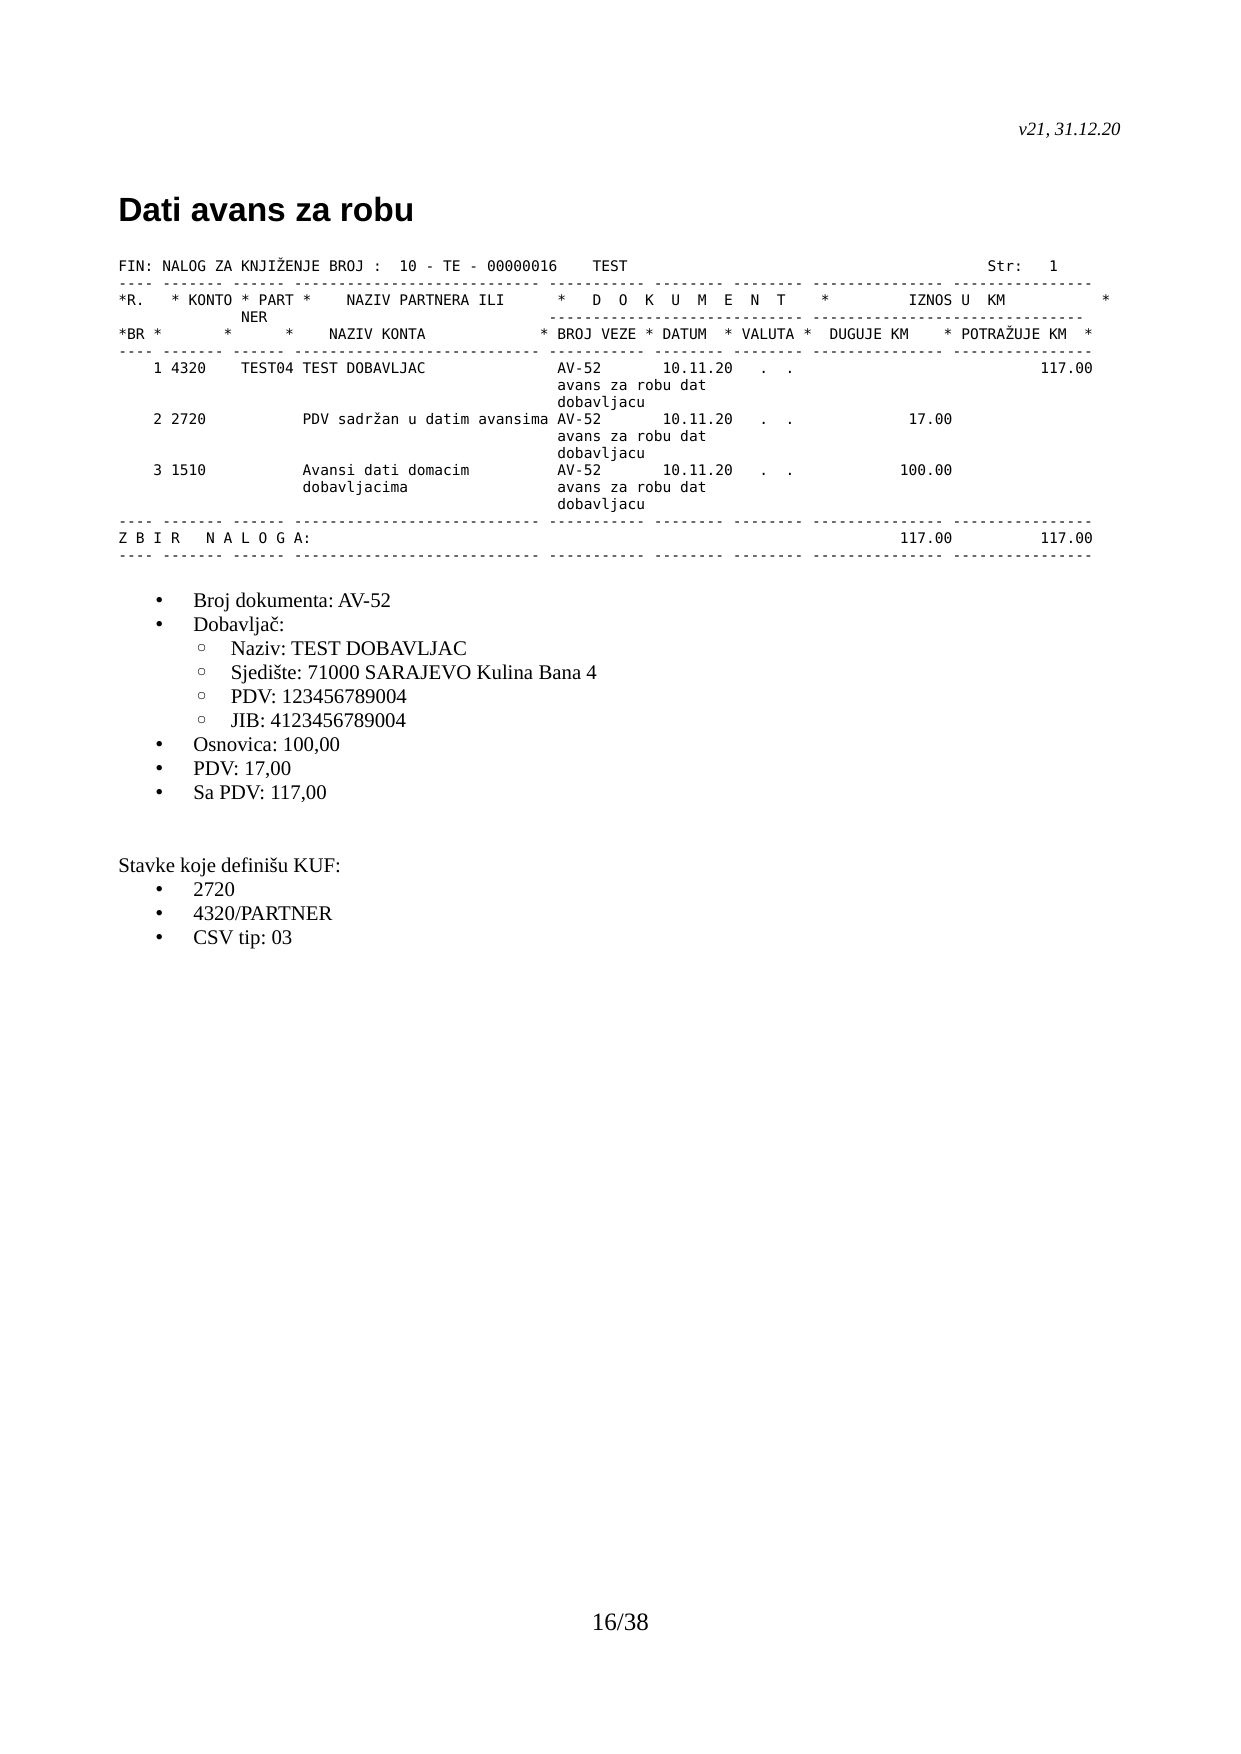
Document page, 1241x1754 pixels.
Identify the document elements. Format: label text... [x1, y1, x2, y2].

list CSV tip: 03 [156, 925, 1122, 949]
text ---- ------- ------ ---------------------------- ----------- -------- -------- --------------- ---------------- [118, 275, 1122, 292]
text Stavke koje definišu KUF: [118, 852, 1122, 877]
list Sa PDV: 117,00 [156, 780, 1122, 804]
list JIB: 4123456789004 [193, 708, 1122, 732]
text Z B I R N A L O G A: 117.00 117.00 [118, 530, 1122, 547]
list Dobavljač: [156, 612, 1122, 636]
text 3 1510 Avansi dati domacim AV-52 10.11.20 . . 100.00 [118, 462, 1122, 479]
text *R. * KONTO * PART * NAZIV PARTNERA ILI * D O K U M E N T * IZNOS U KM * [118, 292, 1122, 309]
text dobavljacu [118, 394, 1122, 411]
list PDV: 17,00 [156, 756, 1122, 780]
text dobavljacu [118, 496, 1122, 513]
list 2720 [156, 877, 1122, 901]
text avans za robu dat [118, 428, 1122, 445]
text NER ----------------------------- ------------------------------- [118, 309, 1122, 326]
text *BR * * * NAZIV KONTA * BROJ VEZE * DATUM * VALUTA * DUGUJE KM * POTRAŽUJE KM * [118, 326, 1122, 343]
list Naziv: TEST DOBAVLJAC [193, 636, 1122, 660]
text dobavljacima avans za robu dat [118, 479, 1122, 496]
text FIN: NALOG ZA KNJIŽENJE BROJ : 10 - TE - 00000016 TEST Str: 1 [118, 258, 1122, 275]
text ---- ------- ------ ---------------------------- ----------- -------- -------- --------------- ---------------- [118, 547, 1122, 564]
text avans za robu dat [118, 377, 1122, 394]
list PDV: 123456789004 [193, 684, 1122, 708]
list Broj dokumenta: AV-52 [156, 588, 1122, 612]
list Osnovica: 100,00 [156, 732, 1122, 756]
subtitle Dati avans za robu [118, 190, 1122, 229]
text dobavljacu [118, 445, 1122, 462]
text ---- ------- ------ ---------------------------- ----------- -------- -------- --------------- ---------------- [118, 513, 1122, 530]
text 2 2720 PDV sadržan u datim avansima AV-52 10.11.20 . . 17.00 [118, 411, 1122, 428]
list 4320/PARTNER [156, 901, 1122, 925]
text 1 4320 TEST04 TEST DOBAVLJAC AV-52 10.11.20 . . 117.00 [118, 360, 1122, 377]
text ---- ------- ------ ---------------------------- ----------- -------- -------- --------------- ---------------- [118, 343, 1122, 360]
list Sjedište: 71000 SARAJEVO Kulina Bana 4 [193, 660, 1122, 684]
